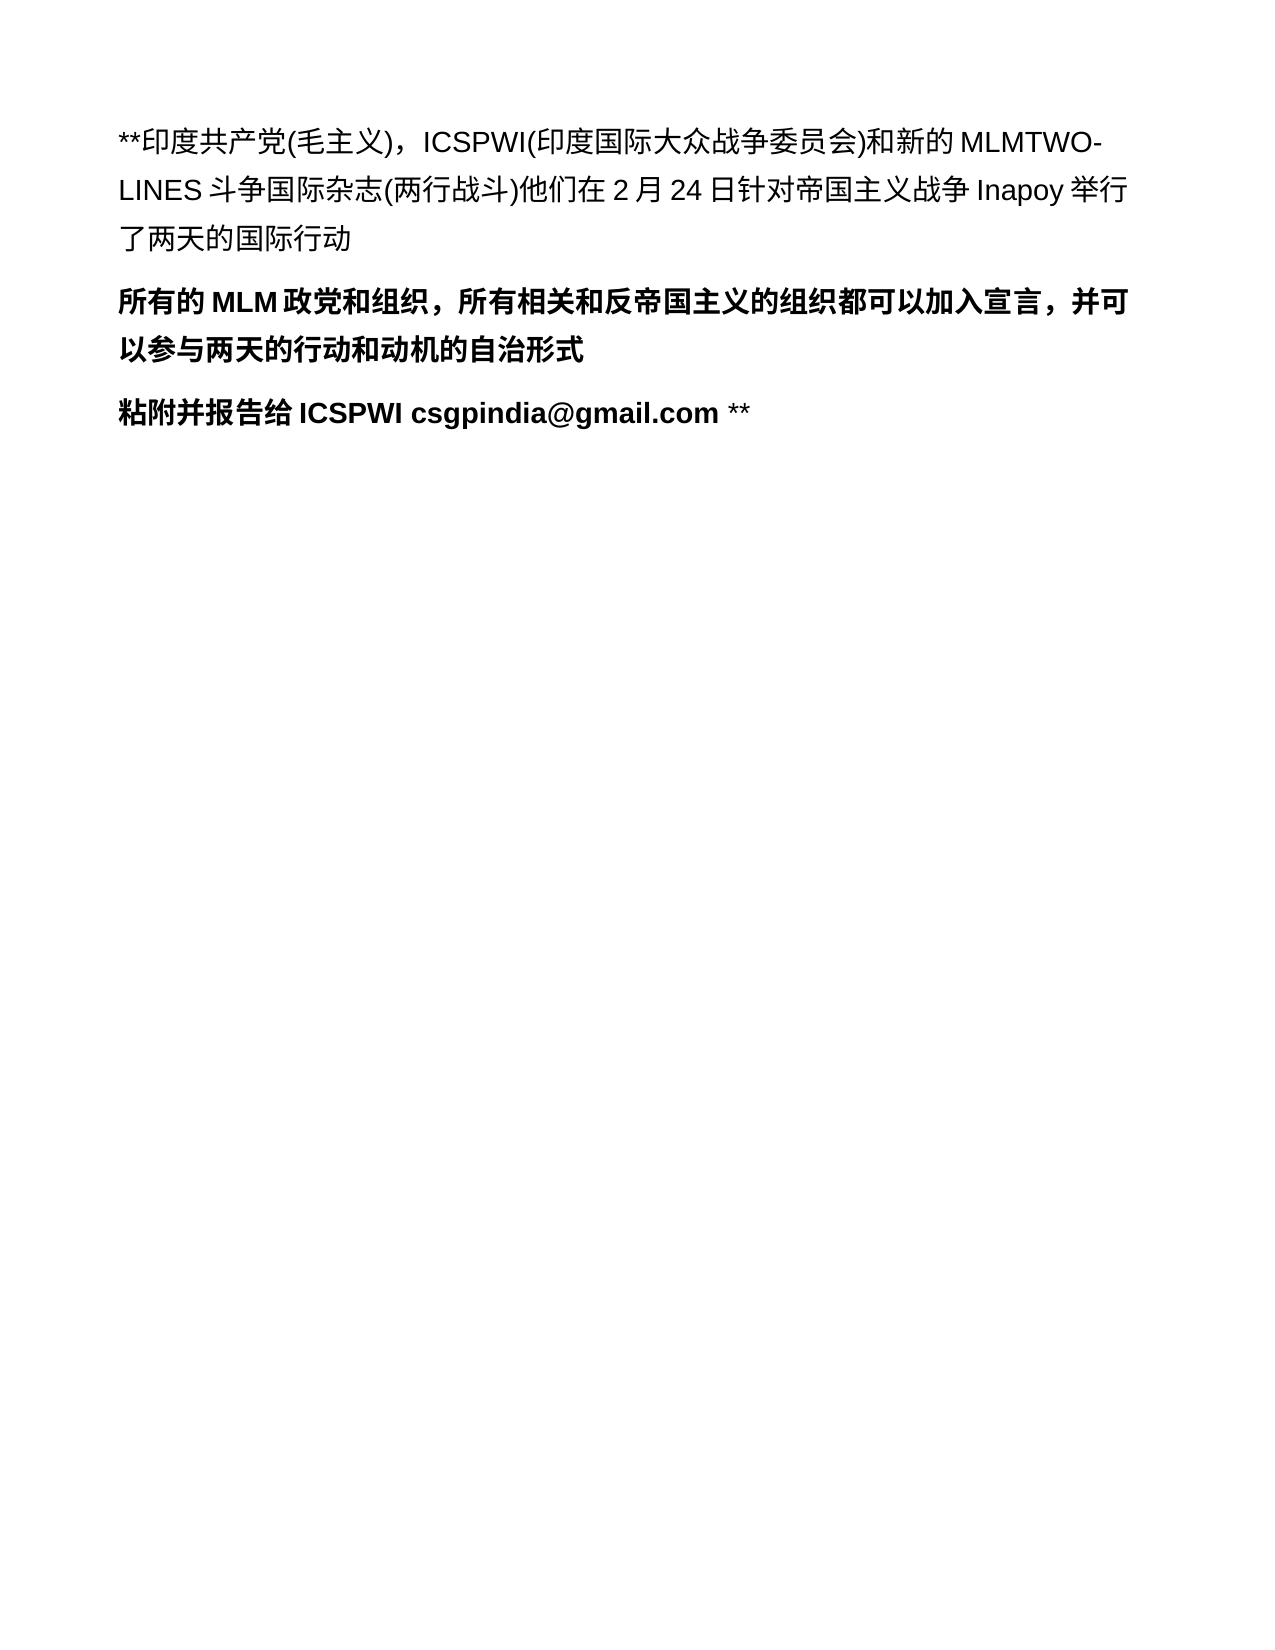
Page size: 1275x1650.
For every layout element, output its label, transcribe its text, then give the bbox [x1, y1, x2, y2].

text 所有的MLM政党和组织，所有相关和反帝国主义的组织都可以加入宣言，并可以参与两天的行动和动机的自治形式 [118, 278, 1157, 369]
text **印度共产党(毛主义)，ICSPWI(印度国际大众战争委员会)和新的MLMTWO-LINES斗争国际杂志(两行战斗)他们在2月24日针对帝国主义战争Inapoy举行了两天的国际行动 [118, 118, 1157, 257]
text 粘附并报告给ICSPWI csgpindia@gmail.com ** [118, 390, 1157, 432]
